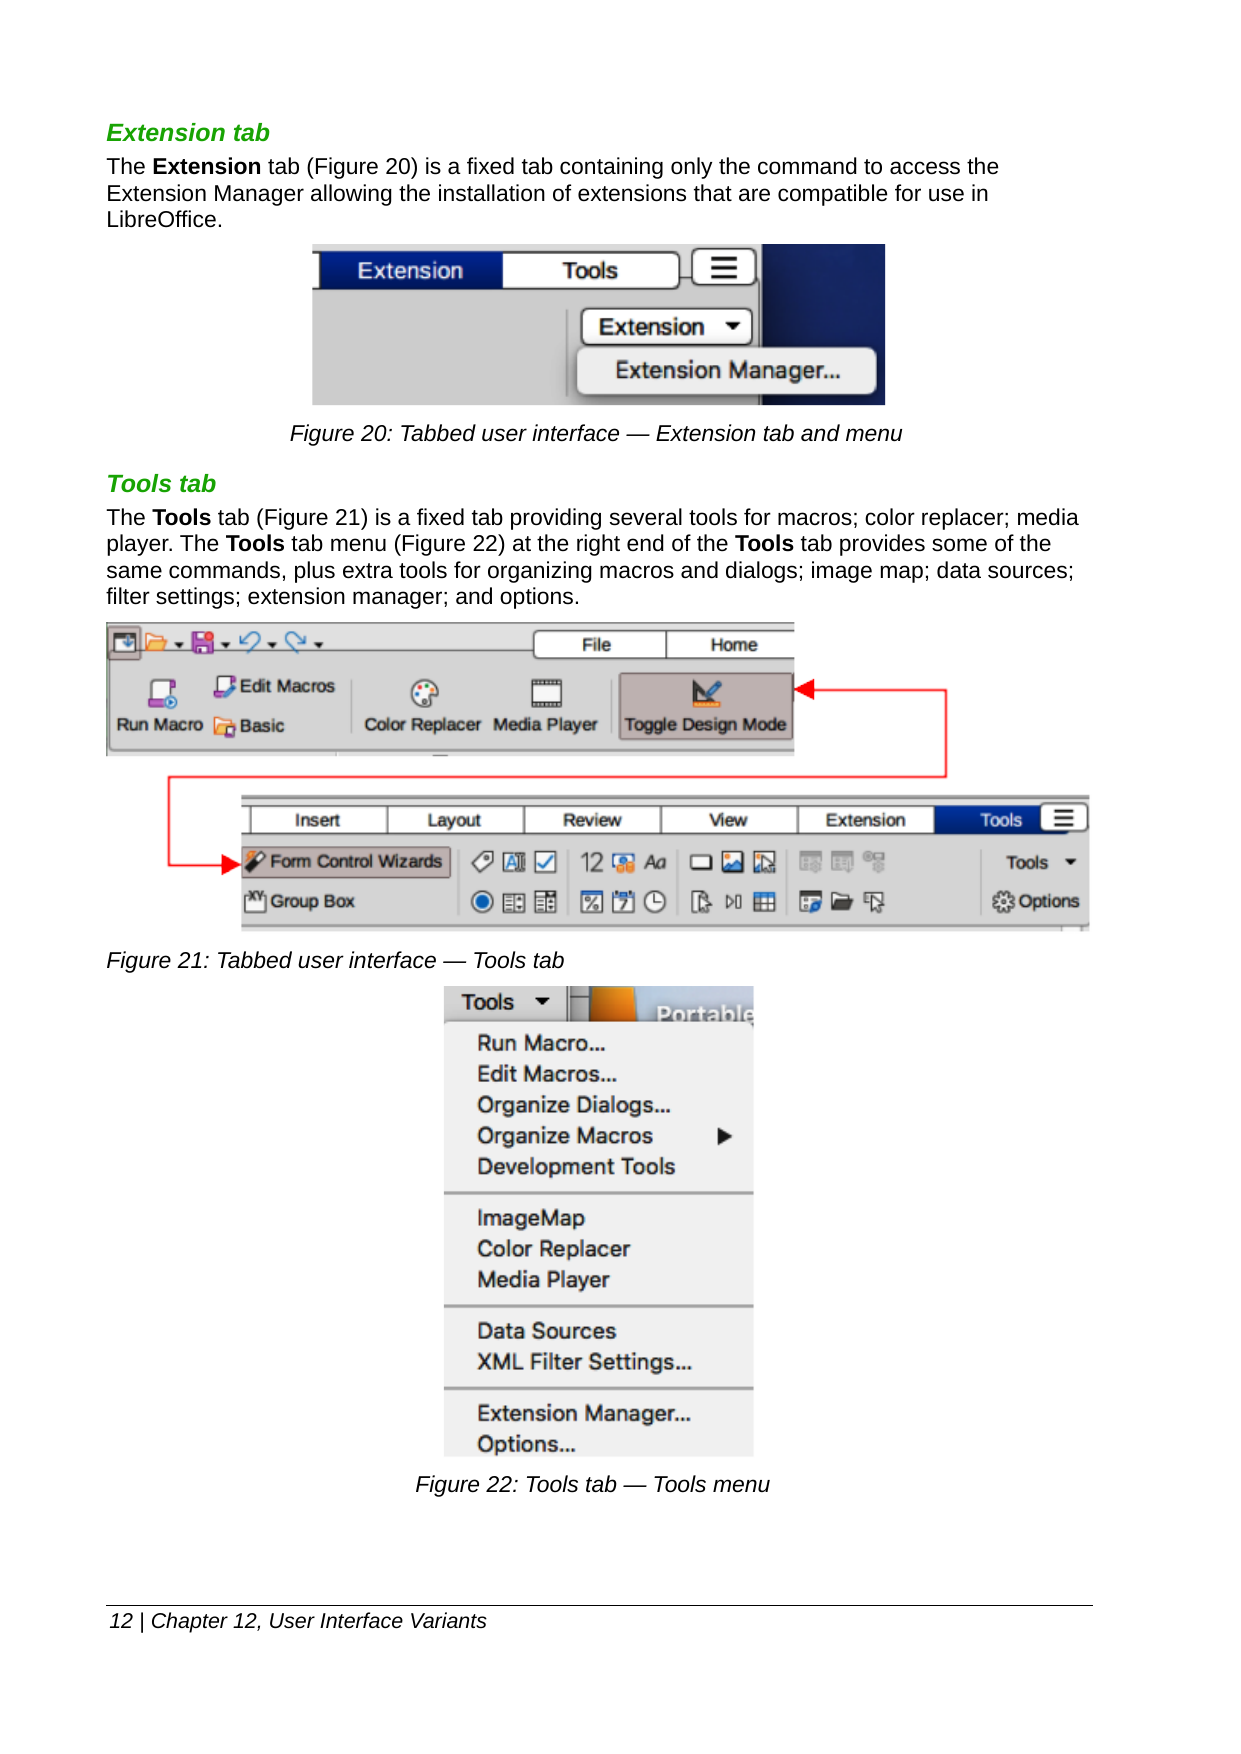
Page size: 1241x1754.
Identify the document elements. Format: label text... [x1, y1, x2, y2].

list The Extension tab (Figure 20) is a fixed tab containing only the command to access the Extension Manager allowing the installation of extensions that are compatible for use in LibreOffice. [106, 153, 1093, 232]
subtitle Extension tab [106, 118, 1093, 147]
text Figure 20: Tabbed user interface — Extension tab and menu [289, 419, 909, 446]
text The Tools tab (Figure 21) is a fixed tab providing several tools for macros; color replacer; media player. The Tools tab menu (Figure 22) at the right end of the Tools tab provides some of the same commands, plus extra tools for organizing macros and dialogs; image map; data sources; filter settings; extension manager; and options. [106, 504, 1093, 609]
picture [106, 622, 1093, 935]
picture [312, 244, 887, 407]
text Figure 21: Tabbed user interface — Tools tab [106, 947, 1093, 974]
text Figure 22: Tools tab — Tools menu [415, 1471, 784, 1498]
subtitle Tools tab [106, 469, 1093, 498]
picture [443, 986, 755, 1459]
